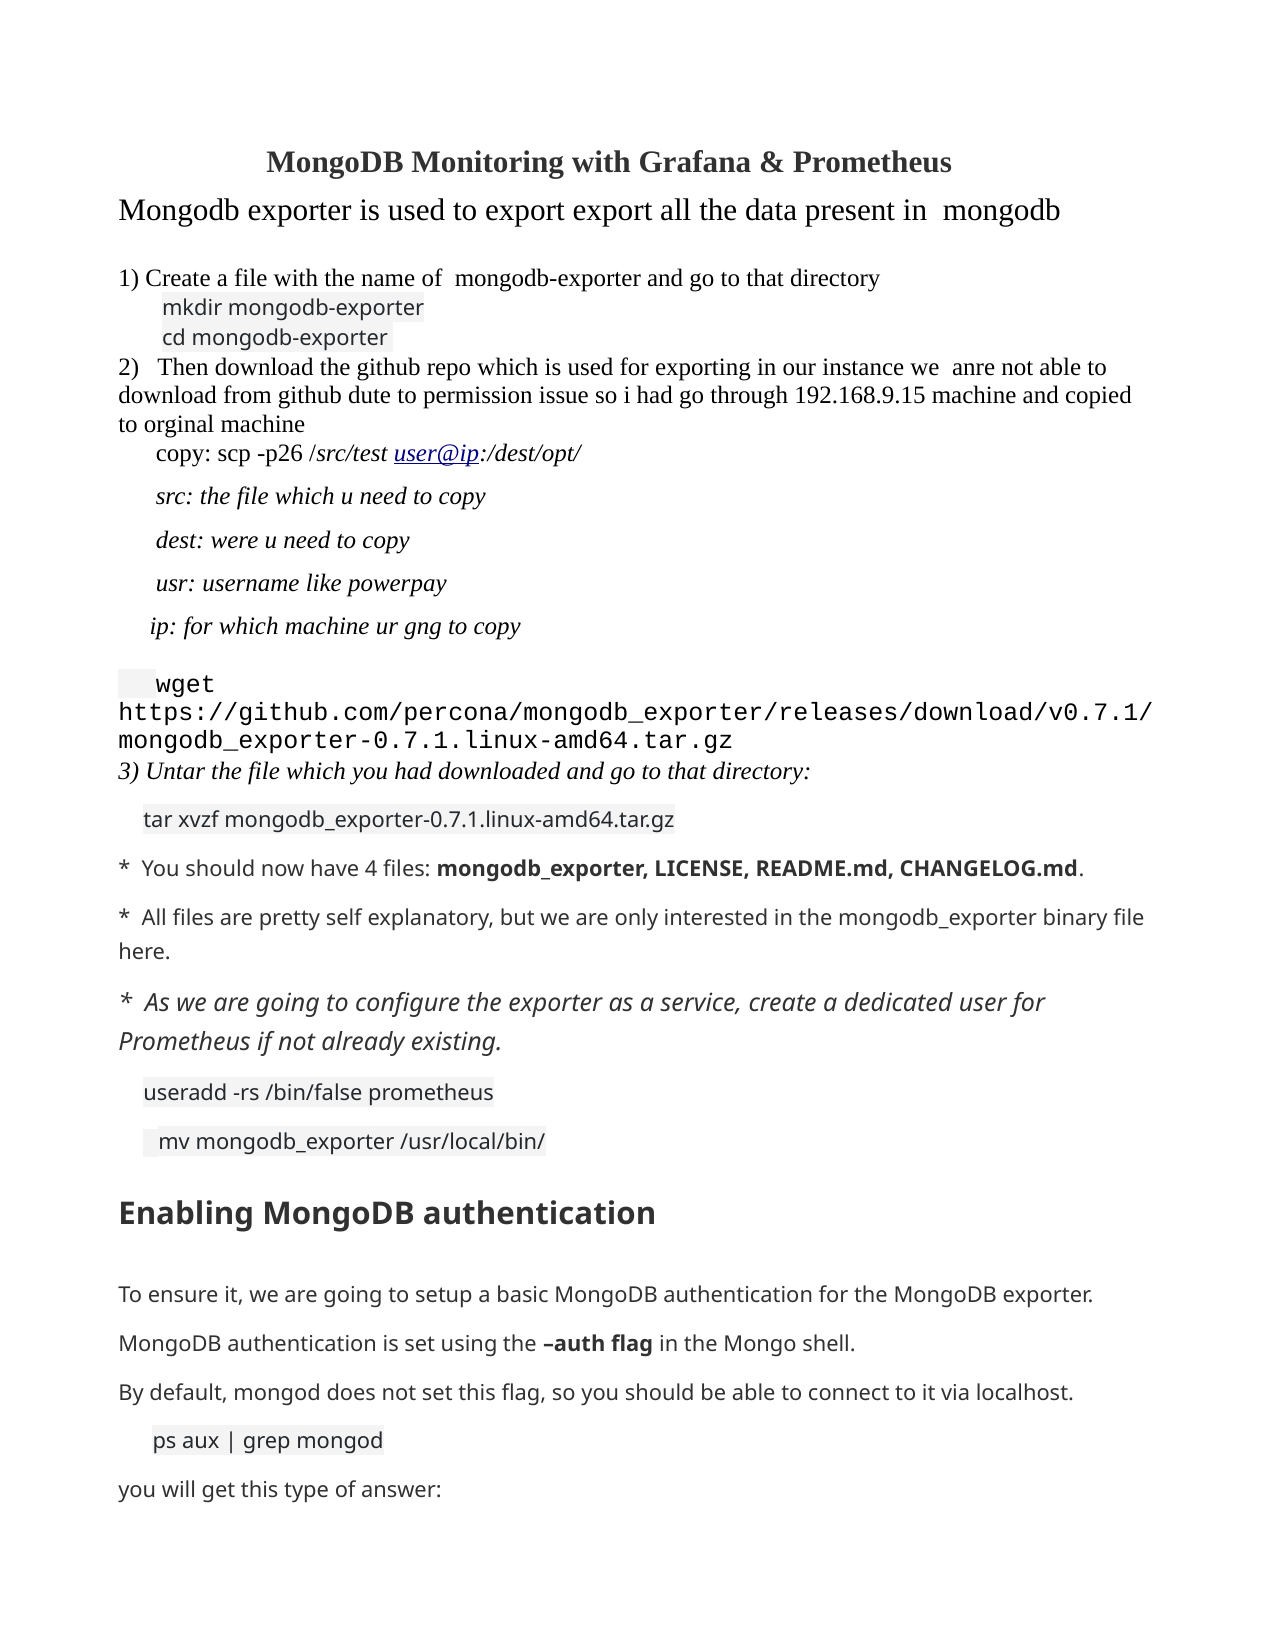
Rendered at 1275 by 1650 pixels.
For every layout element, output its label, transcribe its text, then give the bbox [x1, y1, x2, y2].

text src: the file which u need to copy [118, 481, 1157, 510]
text Mongodb exporter is used to export export all the data present in mongodb [118, 192, 1157, 227]
text By default, mongod does not set this flag, so you should be able to connect to it via localhost. [118, 1376, 1157, 1406]
text mkdir mongodb-exporter [118, 292, 1157, 322]
text usr: username like powerpay [118, 568, 1157, 597]
text cd mongodb-exporter [118, 322, 1157, 352]
text ps aux | grep mongod [118, 1425, 1157, 1455]
text ip: for which machine ur gng to copy [118, 611, 1157, 640]
subtitle MongoDB Monitoring with Grafana & Prometheus [118, 143, 1157, 179]
text tar xvzf mongodb_exporter-0.7.1.linux-amd64.tar.gz [118, 804, 1157, 834]
text you will get this type of answer: [118, 1474, 1157, 1504]
text To ensure it, we are going to setup a basic MongoDB authentication for the MongoDB exporter. [118, 1246, 1157, 1309]
text wget https://github.com/percona/mongodb_exporter/releases/download/v0.7.1/mongodb_exporter-0.7.1.linux-amd64.tar.gz [118, 669, 1157, 756]
text 1) Create a file with the name of mongodb-exporter and go to that directory [118, 263, 1157, 292]
text * You should now have 4 files: mongodb_exporter, LICENSE, README.md, CHANGELOG.md. [118, 853, 1157, 882]
text MongoDB authentication is set using the –auth flag in the Mongo shell. [118, 1328, 1157, 1357]
text 2) Then download the github repo which is used for exporting in our instance we anre not able to download from github dute to permission issue so i had go through 192.168.9.15 machine and copied to orginal machine [118, 352, 1157, 438]
text * As we are going to configure the exporter as a service, create a dedicated user for Prometheus if not already existing. [118, 984, 1157, 1058]
text * All files are pretty self explanatory, but we are only interested in the mongodb_exporter binary file here. [118, 901, 1157, 965]
text useradd -rs /bin/false prometheus [118, 1077, 1157, 1107]
text 3) Untar the file which you had downloaded and go to that directory: [118, 756, 1157, 785]
text dest: were u need to copy [118, 525, 1157, 553]
text mv mongodb_exporter /usr/local/bin/ [118, 1126, 1157, 1157]
text copy: scp -p26 /src/test user@ip:/dest/opt/ [118, 438, 1157, 467]
subtitle Enabling MongoDB authentication [118, 1191, 1157, 1233]
